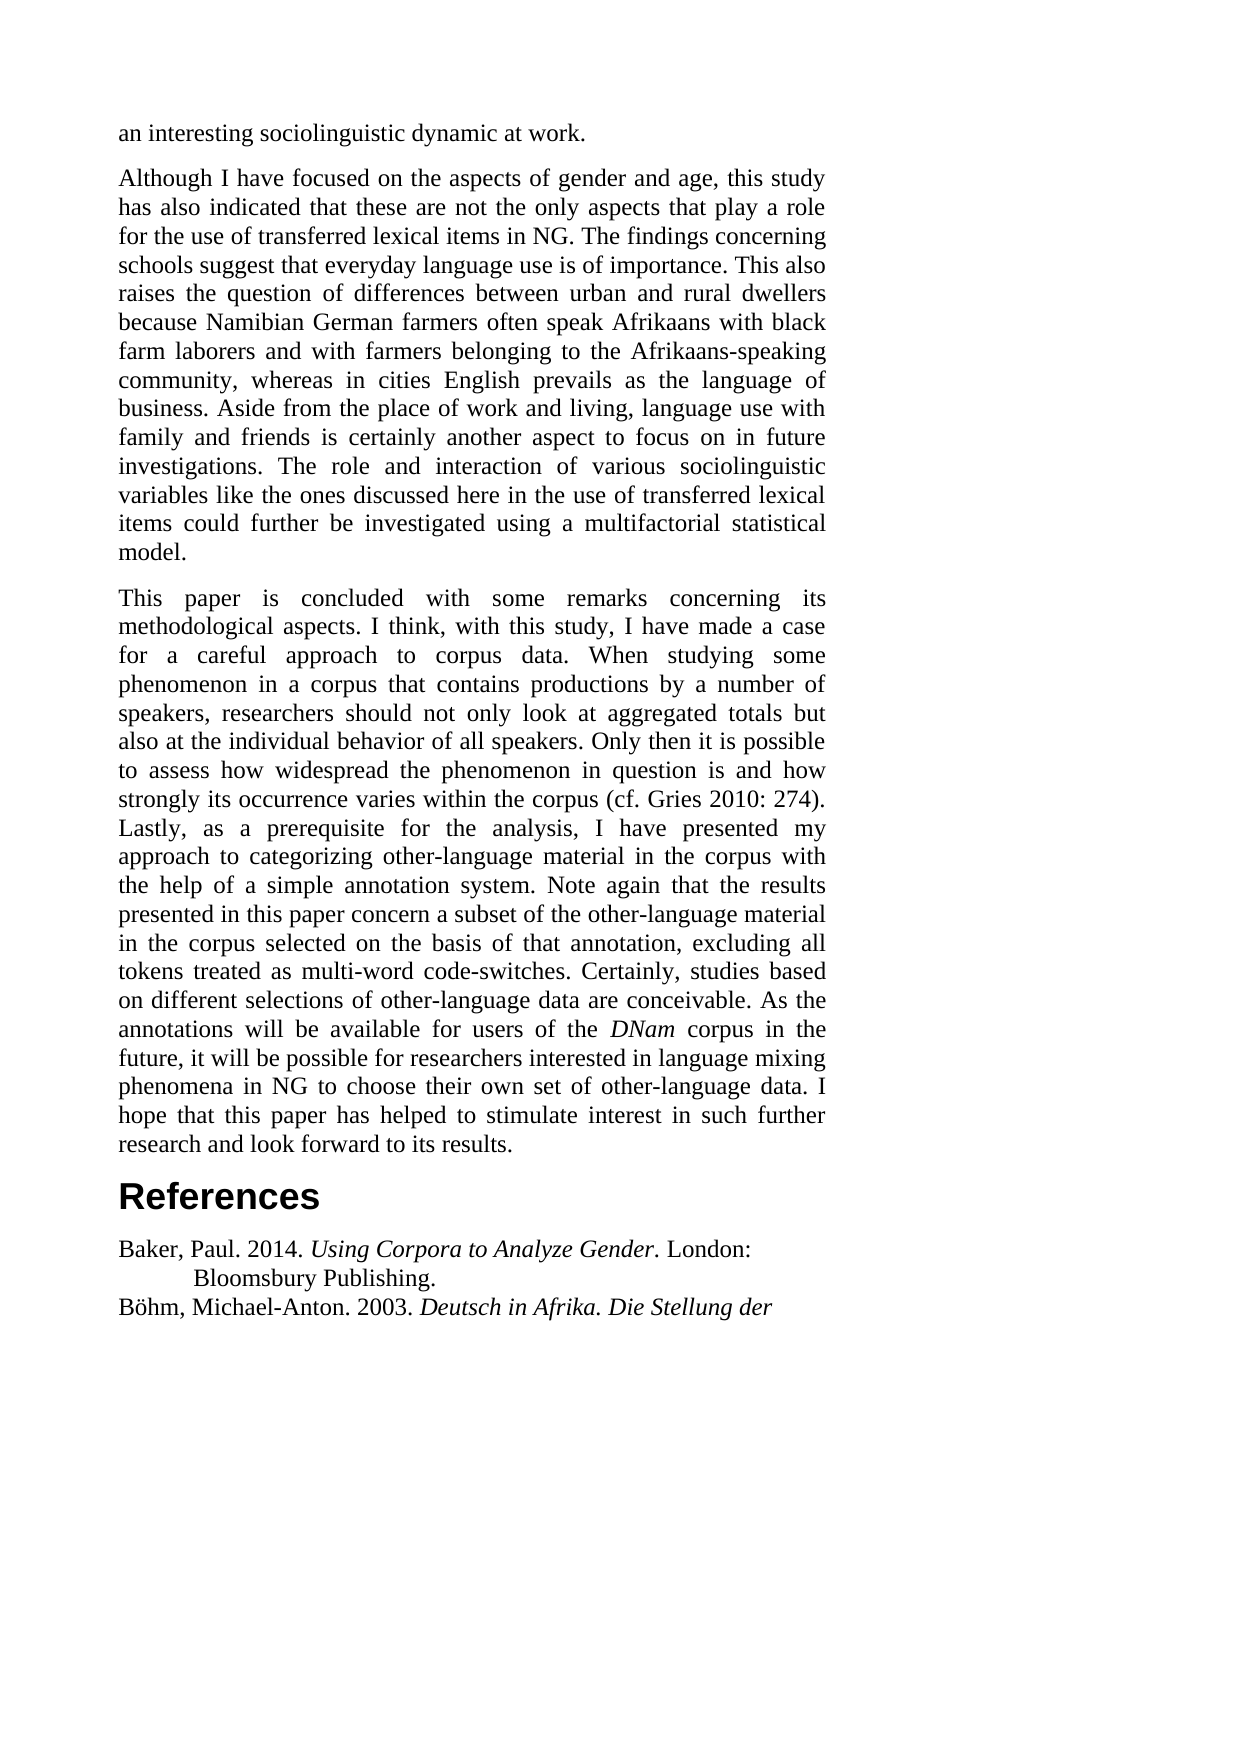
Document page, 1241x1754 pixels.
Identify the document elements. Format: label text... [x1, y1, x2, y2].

text This paper is concluded with some remarks concerning its methodological aspects. I think, with this study, I have made a case for a careful approach to corpus data. When studying some phenomenon in a corpus that contains productions by a number of speakers, researchers should not only look at aggregated totals but also at the individual behavior of all speakers. Only then it is possible to assess how widespread the phenomenon in question is and how strongly its occurrence varies within the corpus (cf. Gries 2010: 274). Lastly, as a prerequisite for the analysis, I have presented my approach to categorizing other-language material in the corpus with the help of a simple annotation system. Note again that the results presented in this paper concern a subset of the other-language material in the corpus selected on the basis of that annotation, excluding all tokens treated as multi-word code-switches. Certainly, studies based on different selections of other-language data are conceivable. As the annotations will be available for users of the DNam corpus in the future, it will be possible for researchers interested in language mixing phenomena in NG to choose their own set of other-language data. I hope that this paper has helped to stimulate interest in such further research and look forward to its results. [118, 583, 827, 1158]
text Although I have focused on the aspects of gender and age, this study has also indicated that these are not the only aspects that play a role for the use of transferred lexical items in NG. The findings concerning schools suggest that everyday language use is of importance. This also raises the question of differences between urban and rural dwellers because Namibian German farmers often speak Afrikaans with black farm laborers and with farmers belonging to the Afrikaans-speaking community, whereas in cities English prevails as the language of business. Aside from the place of work and living, language use with family and friends is certainly another aspect to focus on in future investigations. The role and interaction of various sociolinguistic variables like the ones discussed here in the use of transferred lexical items could further be investigated using a multifactorial statistical model. [118, 163, 827, 566]
text Baker, Paul. 2014. Using Corpora to Analyze Gender. London: Bloomsbury Publishing. [118, 1234, 827, 1292]
text References [118, 1174, 827, 1217]
text Böhm, Michael-Anton. 2003. Deutsch in Afrika. Die Stellung der [118, 1292, 827, 1320]
